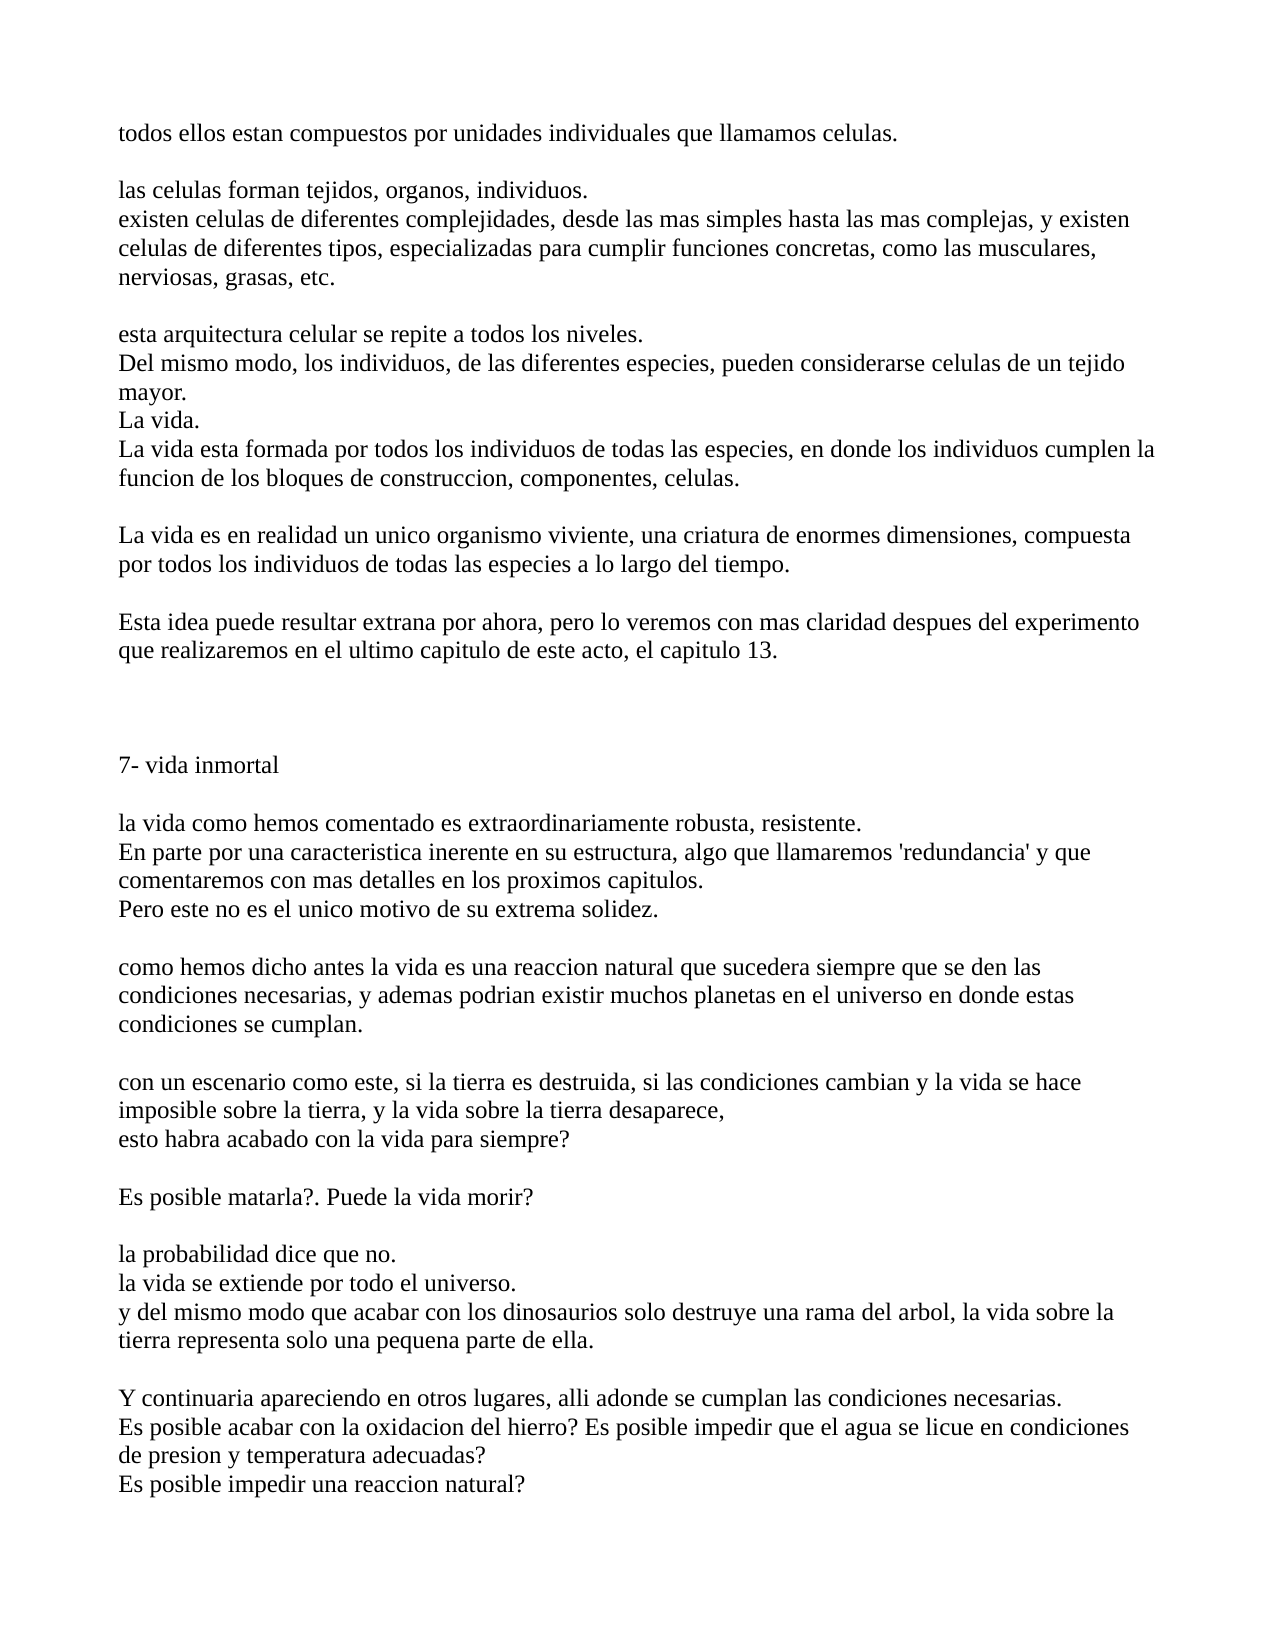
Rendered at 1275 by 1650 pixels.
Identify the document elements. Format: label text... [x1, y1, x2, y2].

text existen celulas de diferentes complejidades, desde las mas simples hasta las mas complejas, y existen celulas de diferentes tipos, especializadas para cumplir funciones concretas, como las musculares, nerviosas, grasas, etc. [118, 204, 1157, 291]
text la probabilidad dice que no. [118, 1239, 1157, 1268]
text la vida se extiende por todo el universo. [118, 1268, 1157, 1297]
text Del mismo modo, los individuos, de las diferentes especies, pueden considerarse celulas de un tejido mayor. [118, 348, 1157, 406]
text esta arquitectura celular se repite a todos los niveles. [118, 319, 1157, 348]
text La vida. [118, 406, 1157, 434]
text 7- vida inmortal [118, 751, 1157, 779]
text Es posible matarla?. Puede la vida morir? [118, 1182, 1157, 1211]
text En parte por una caracteristica inerente en su estructura, algo que llamaremos 'redundancia' y que comentaremos con mas detalles en los proximos capitulos. [118, 837, 1157, 894]
text las celulas forman tejidos, organos, individuos. [118, 176, 1157, 204]
text y del mismo modo que acabar con los dinosaurios solo destruye una rama del arbol, la vida sobre la tierra representa solo una pequena parte de ella. [118, 1297, 1157, 1354]
text la vida como hemos comentado es extraordinariamente robusta, resistente. [118, 808, 1157, 837]
text La vida es en realidad un unico organismo viviente, una criatura de enormes dimensiones, compuesta por todos los individuos de todas las especies a lo largo del tiempo. [118, 521, 1157, 578]
text Pero este no es el unico motivo de su extrema solidez. [118, 894, 1157, 923]
text con un escenario como este, si la tierra es destruida, si las condiciones cambian y la vida se hace imposible sobre la tierra, y la vida sobre la tierra desaparece, [118, 1067, 1157, 1124]
text como hemos dicho antes la vida es una reaccion natural que sucedera siempre que se den las condiciones necesarias, y ademas podrian existir muchos planetas en el universo en donde estas condiciones se cumplan. [118, 952, 1157, 1038]
text Es posible impedir una reaccion natural? [118, 1469, 1157, 1498]
text todos ellos estan compuestos por unidades individuales que llamamos celulas. [118, 118, 1157, 147]
text esto habra acabado con la vida para siempre? [118, 1124, 1157, 1153]
text Esta idea puede resultar extrana por ahora, pero lo veremos con mas claridad despues del experimento que realizaremos en el ultimo capitulo de este acto, el capitulo 13. [118, 607, 1157, 664]
text La vida esta formada por todos los individuos de todas las especies, en donde los individuos cumplen la funcion de los bloques de construccion, componentes, celulas. [118, 434, 1157, 492]
text Y continuaria apareciendo en otros lugares, alli adonde se cumplan las condiciones necesarias. [118, 1383, 1157, 1412]
text Es posible acabar con la oxidacion del hierro? Es posible impedir que el agua se licue en condiciones de presion y temperatura adecuadas? [118, 1412, 1157, 1469]
